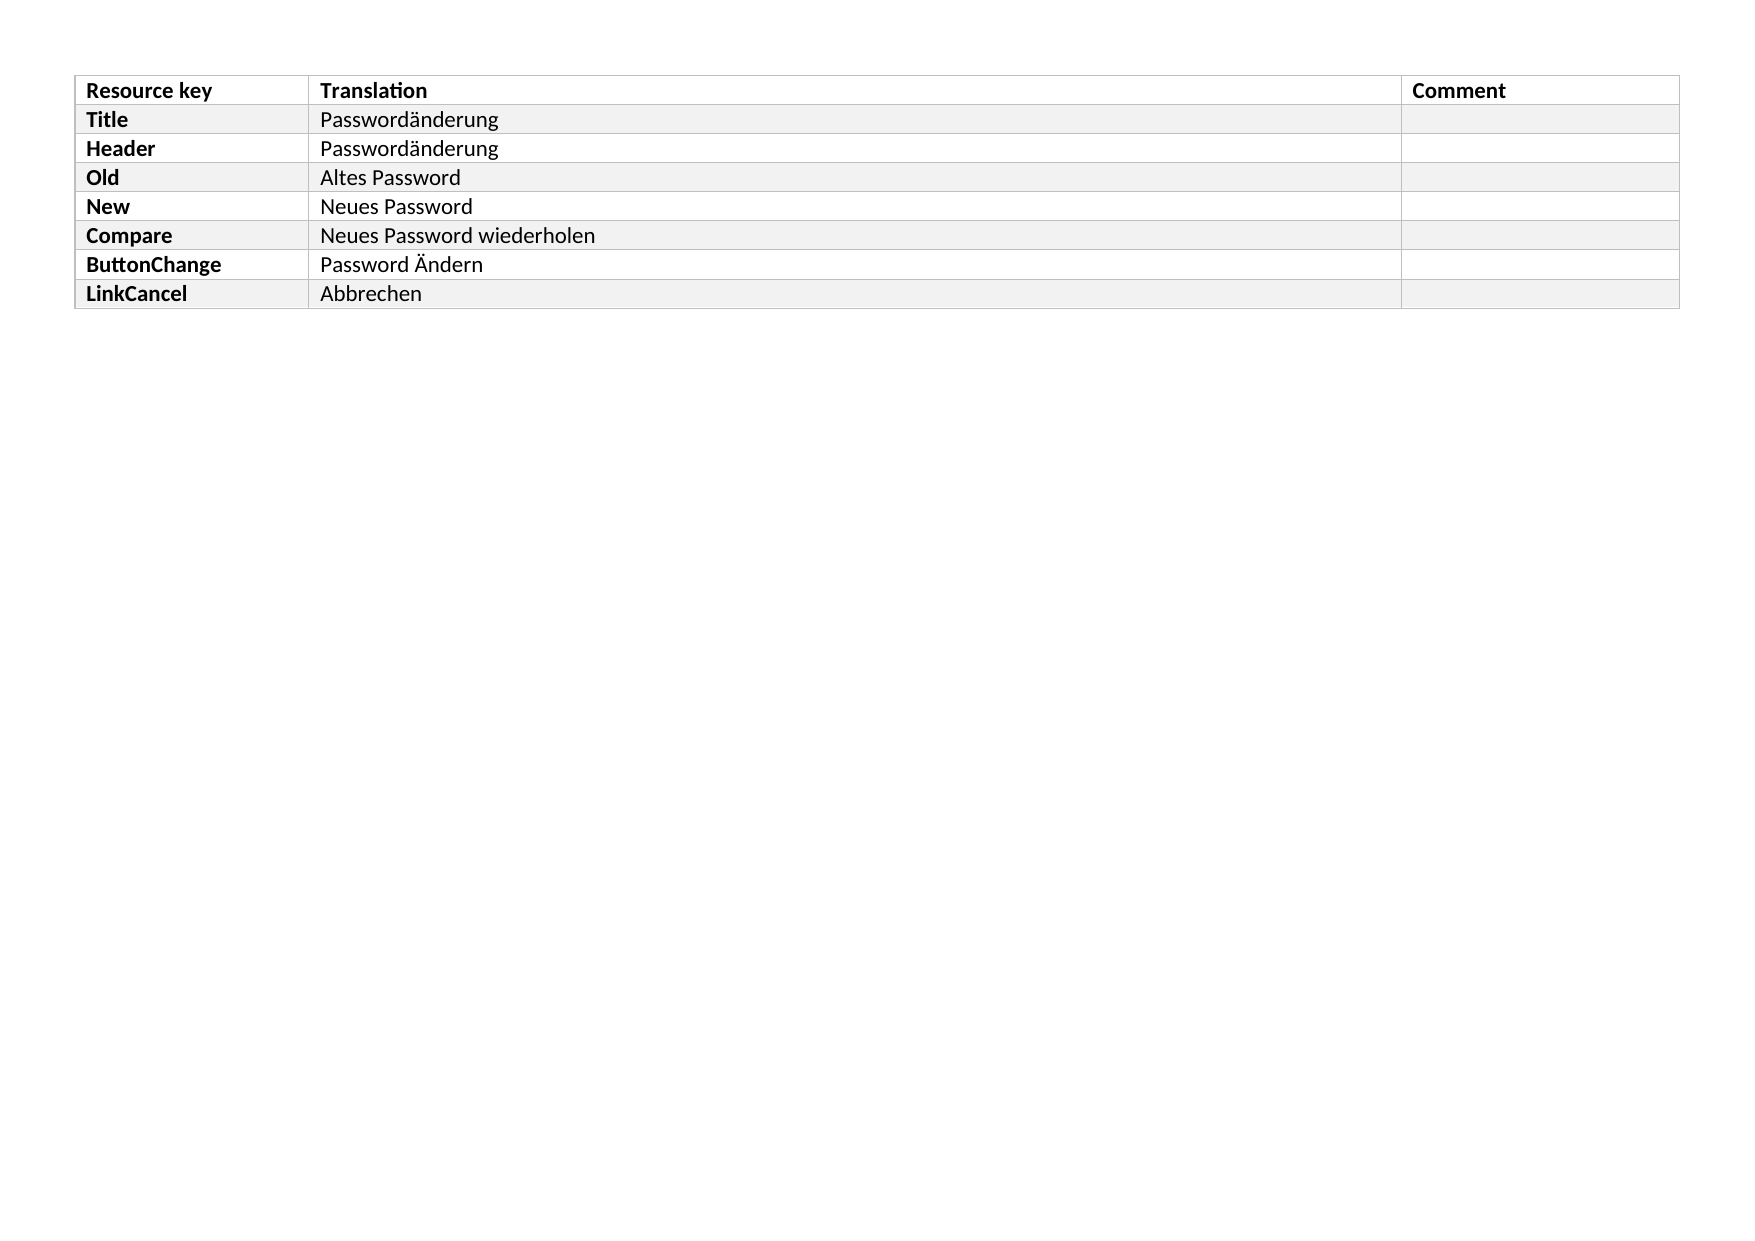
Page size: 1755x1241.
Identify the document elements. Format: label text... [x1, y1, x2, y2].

table_cell [1402, 105, 1679, 133]
table_cell Passwordänderung [309, 134, 1401, 162]
table_cell Neues Password wiederholen [309, 221, 1401, 249]
table_cell Neues Password [309, 192, 1401, 220]
table_header Comment [1402, 76, 1679, 104]
table_cell Compare [76, 221, 308, 249]
table_cell [1402, 221, 1679, 249]
table_cell [1402, 163, 1679, 191]
table_cell [1402, 250, 1679, 278]
table_cell LinkCancel [76, 280, 308, 307]
table_cell Header [76, 134, 308, 162]
table_cell Old [76, 163, 308, 191]
table_cell Title [76, 105, 308, 133]
table_cell [1402, 280, 1679, 307]
table_cell ButtonChange [76, 250, 308, 278]
table_cell Abbrechen [309, 280, 1401, 307]
table_cell Password Ändern [309, 250, 1401, 278]
table_cell [1402, 134, 1679, 162]
table_cell New [76, 192, 308, 220]
table_cell Passwordänderung [309, 105, 1401, 133]
table_header Translation [309, 76, 1401, 104]
table_cell Altes Password [309, 163, 1401, 191]
table_header Resource key [76, 76, 308, 104]
table_cell [1402, 192, 1679, 220]
